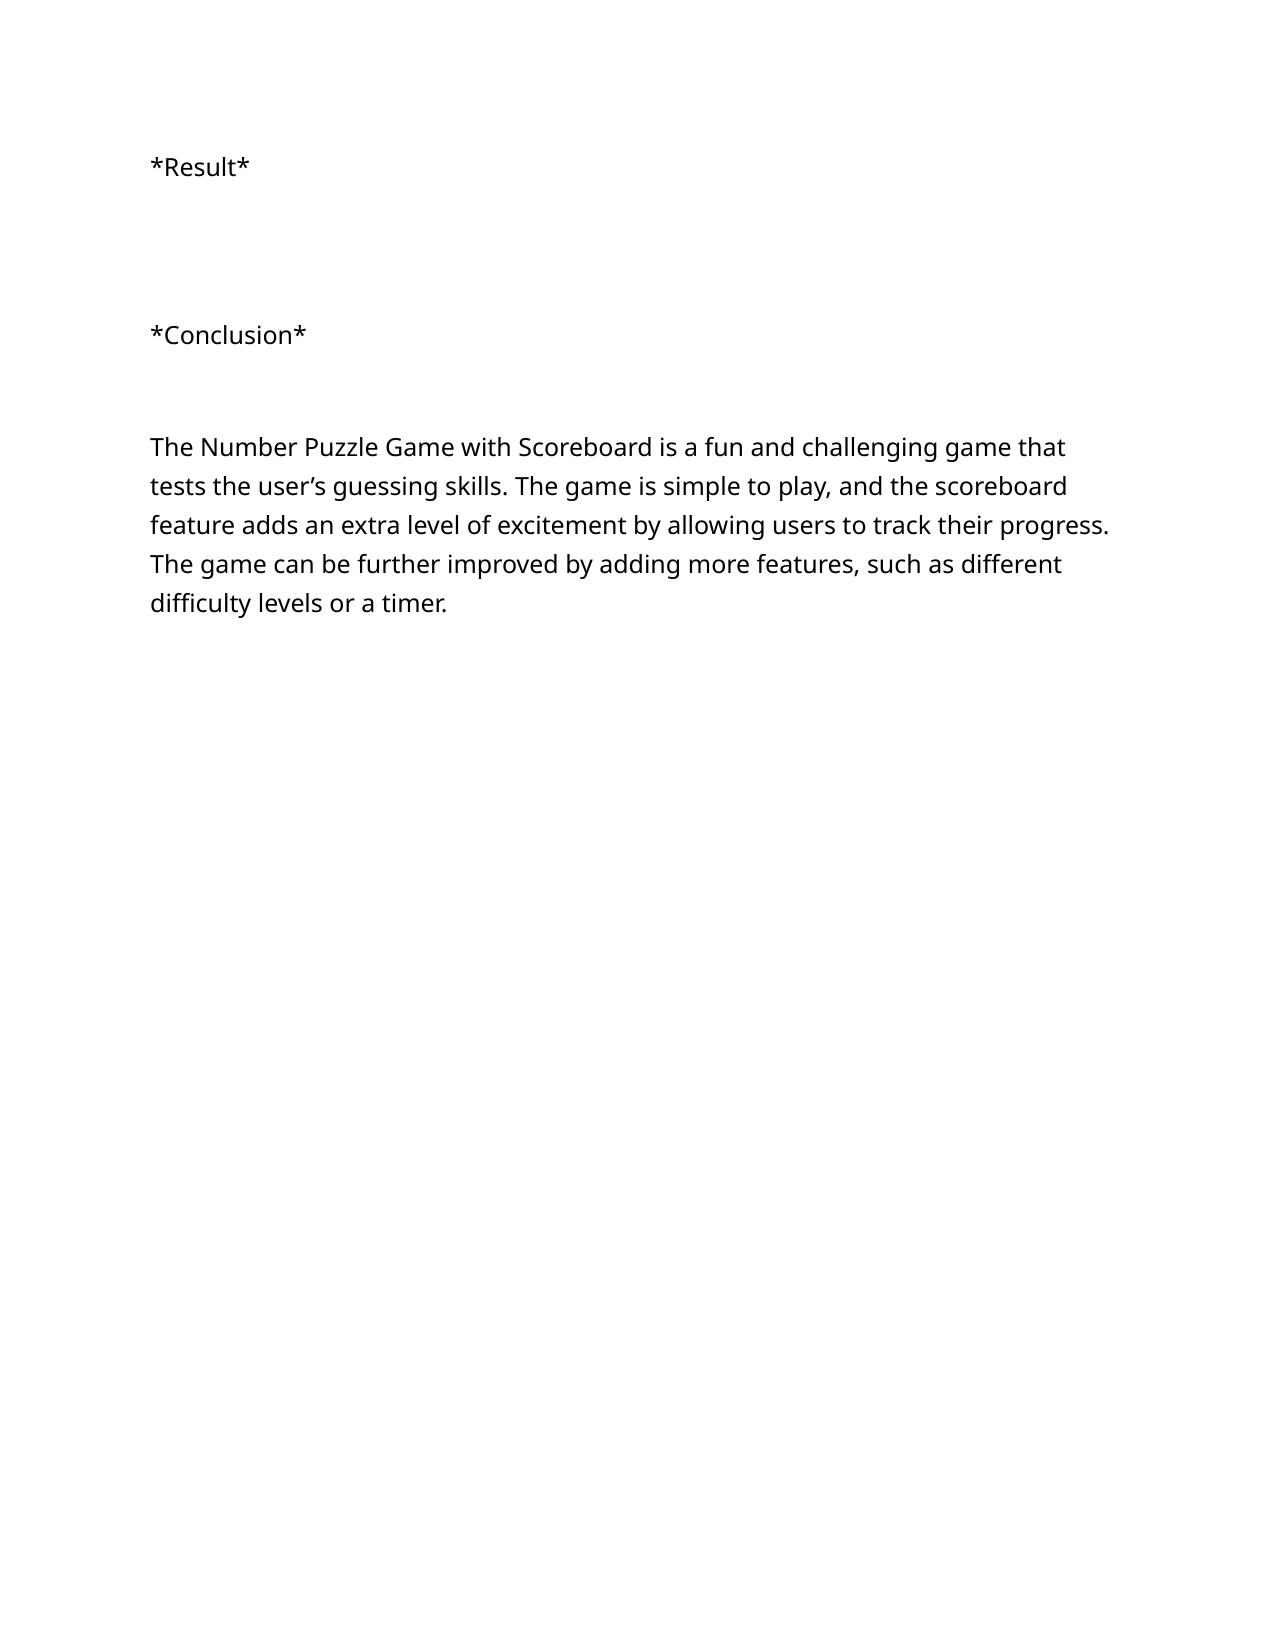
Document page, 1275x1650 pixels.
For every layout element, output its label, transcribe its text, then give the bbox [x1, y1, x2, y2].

text *Result* [150, 150, 1125, 184]
text The Number Puzzle Game with Scoreboard is a fun and challenging game that tests the user’s guessing skills. The game is simple to play, and the scoreboard feature adds an extra level of excitement by allowing users to track their progress. The game can be further improved by adding more features, such as different difficulty levels or a timer. [150, 429, 1125, 620]
text *Conclusion* [150, 317, 1125, 352]
